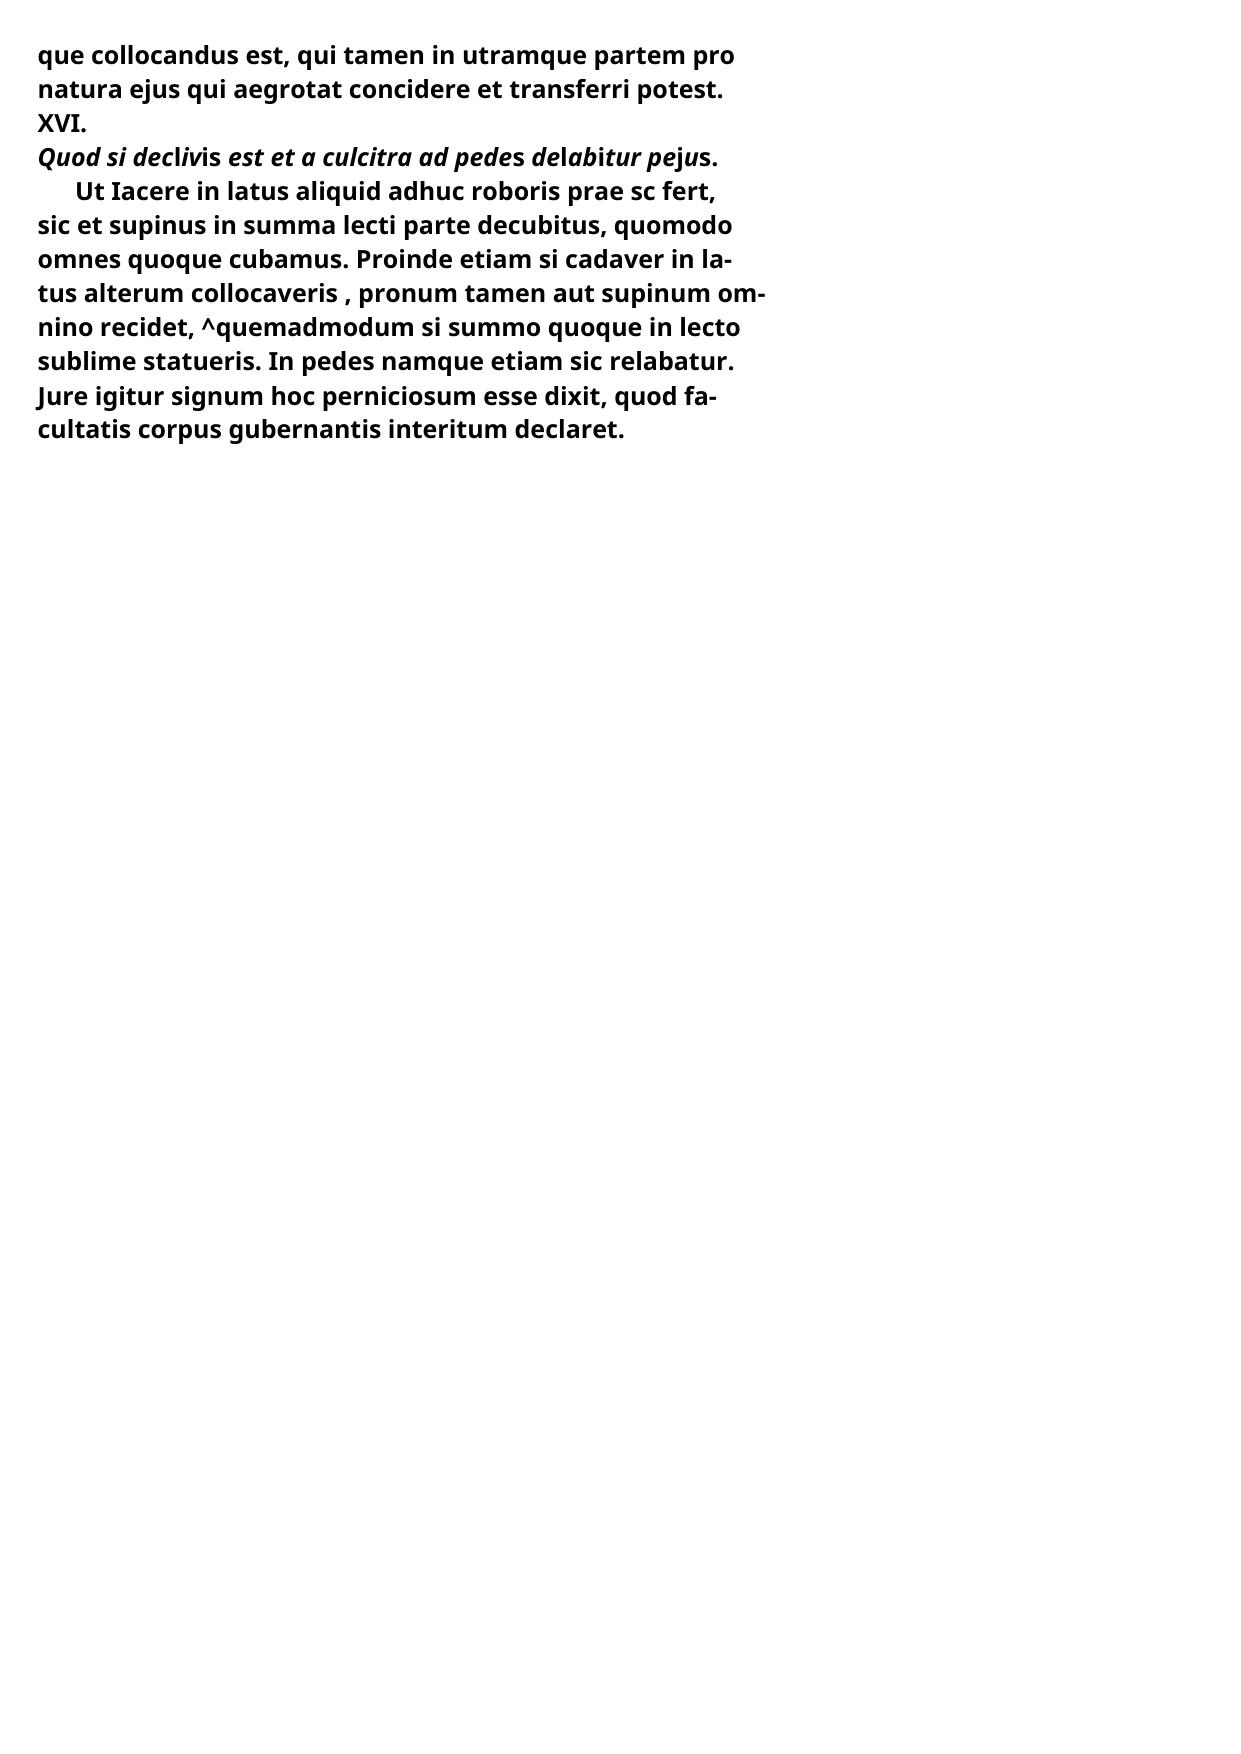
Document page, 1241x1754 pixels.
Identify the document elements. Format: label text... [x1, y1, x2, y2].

text que collocandus est, qui tamen in utramque partem pro natura ejus qui aegrotat concidere et transferri potest. [37, 37, 1203, 106]
text XVI. [37, 106, 1203, 140]
text Ut Iacere in latus aliquid adhuc roboris prae sc fert, sic et supinus in summa lecti parte decubitus, quomodo omnes quoque cubamus. Proinde etiam si cadaver in la- tus alterum collocaveris , pronum tamen aut supinum om- nino recidet, ^quemadmodum si summo quoque in lecto sublime statueris. In pedes namque etiam sic relabatur. Jure igitur signum hoc perniciosum esse dixit, quod fa- cultatis corpus gubernantis interitum declaret. [37, 174, 1203, 446]
text Quod si declivis est et a culcitra ad pedes delabitur pejus. [37, 140, 1203, 174]
